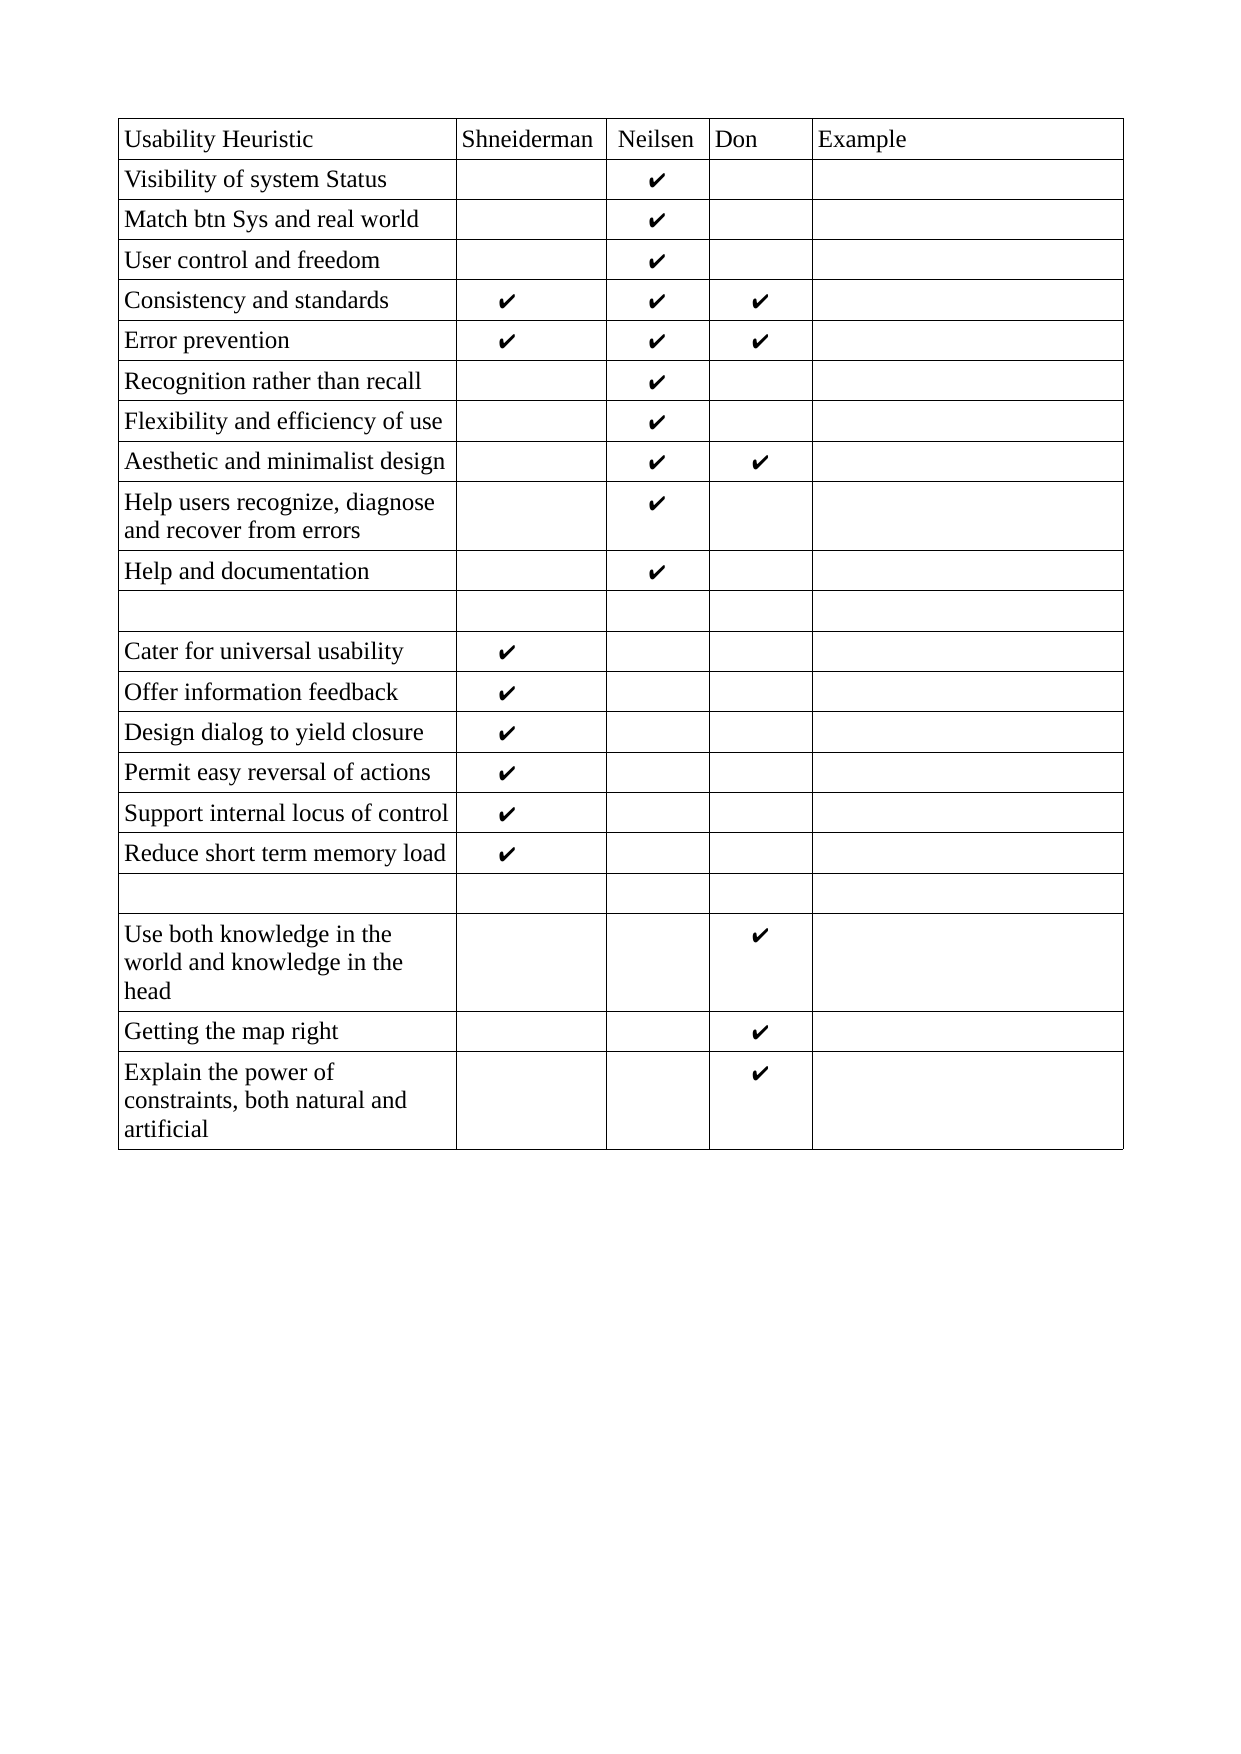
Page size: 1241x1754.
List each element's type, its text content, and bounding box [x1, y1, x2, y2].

table_cell [710, 160, 812, 199]
table_cell [710, 914, 812, 1011]
table_cell [813, 712, 1123, 752]
table_cell [607, 591, 709, 631]
table_cell [457, 200, 606, 239]
table_header Don [710, 119, 812, 158]
table_cell [813, 833, 1123, 872]
table_cell Use both knowledge in the world and knowledge in the head [119, 914, 456, 1011]
table_header Neilsen [607, 119, 709, 158]
table_cell [607, 1012, 709, 1051]
table_cell [457, 551, 606, 590]
table_cell [710, 240, 812, 279]
table_cell [607, 914, 709, 1011]
table_cell [607, 160, 709, 199]
table_cell [813, 442, 1123, 481]
table_cell [607, 793, 709, 832]
table_cell Consistency and standards [119, 280, 456, 320]
table_cell [710, 1052, 812, 1149]
table_cell [607, 442, 709, 481]
table_cell [607, 551, 709, 590]
table_cell [710, 672, 812, 711]
table_cell [607, 280, 709, 320]
table_cell Support internal locus of control [119, 793, 456, 832]
table_header Shneiderman [457, 119, 606, 158]
table_cell Permit easy reversal of actions [119, 753, 456, 792]
table_cell [457, 160, 606, 199]
table_cell [710, 442, 812, 481]
table_cell Cater for universal usability [119, 632, 456, 671]
table_cell [457, 833, 606, 872]
table_cell [710, 753, 812, 792]
table_cell [710, 361, 812, 400]
table_cell [457, 672, 606, 711]
table_cell [813, 160, 1123, 199]
table_cell User control and freedom [119, 240, 456, 279]
table_cell [813, 321, 1123, 360]
table_cell [710, 401, 812, 441]
table_cell [813, 401, 1123, 441]
table_cell [710, 874, 812, 913]
table_cell [813, 672, 1123, 711]
table_cell [607, 1052, 709, 1149]
table_cell [710, 551, 812, 590]
table_cell [457, 632, 606, 671]
table_cell [457, 280, 606, 320]
table_cell [457, 240, 606, 279]
table_cell [813, 482, 1123, 550]
table_cell [813, 551, 1123, 590]
table_cell Explain the power of constraints, both natural and artificial [119, 1052, 456, 1149]
table_cell [607, 672, 709, 711]
table_cell Error prevention [119, 321, 456, 360]
table_cell [607, 401, 709, 441]
table_cell [457, 482, 606, 550]
table_cell [457, 753, 606, 792]
table_cell [607, 321, 709, 360]
table_cell [607, 240, 709, 279]
table_header Usability Heuristic [119, 119, 456, 158]
table_cell [607, 833, 709, 872]
table_cell [457, 321, 606, 360]
table_cell [607, 200, 709, 239]
table_cell [457, 591, 606, 631]
table_cell [607, 361, 709, 400]
table_cell [457, 914, 606, 1011]
table_cell Visibility of system Status [119, 160, 456, 199]
table_cell [710, 1012, 812, 1051]
table_cell [813, 361, 1123, 400]
table_cell [710, 482, 812, 550]
table_cell [457, 1052, 606, 1149]
table_cell [813, 240, 1123, 279]
table_cell [119, 874, 456, 913]
table_cell [607, 753, 709, 792]
table_cell Aesthetic and minimalist design [119, 442, 456, 481]
table_cell Help and documentation [119, 551, 456, 590]
table_cell [813, 591, 1123, 631]
table_cell [710, 321, 812, 360]
table_cell [813, 1052, 1123, 1149]
table_cell [457, 401, 606, 441]
table_cell Help users recognize, diagnose and recover from errors [119, 482, 456, 550]
table_cell [607, 712, 709, 752]
table_cell [607, 632, 709, 671]
table_cell [457, 1012, 606, 1051]
table_cell [710, 280, 812, 320]
table_cell Flexibility and efficiency of use [119, 401, 456, 441]
table_cell [813, 200, 1123, 239]
table_cell [119, 591, 456, 631]
table_cell [710, 793, 812, 832]
table_cell Reduce short term memory load [119, 833, 456, 872]
table_cell [813, 874, 1123, 913]
table_cell [813, 1012, 1123, 1051]
table_cell [457, 442, 606, 481]
table_cell [710, 591, 812, 631]
table_cell Offer information feedback [119, 672, 456, 711]
table_cell [710, 712, 812, 752]
table_cell [710, 200, 812, 239]
table_cell [813, 632, 1123, 671]
table_cell [457, 874, 606, 913]
table_cell [813, 793, 1123, 832]
table_cell [457, 712, 606, 752]
table_cell Recognition rather than recall [119, 361, 456, 400]
table_cell [607, 874, 709, 913]
table_header Example [813, 119, 1123, 158]
table_cell [813, 753, 1123, 792]
table_cell [710, 632, 812, 671]
table_cell [813, 914, 1123, 1011]
table_cell Design dialog to yield closure [119, 712, 456, 752]
table_cell Getting the map right [119, 1012, 456, 1051]
table_cell [813, 280, 1123, 320]
table_cell [607, 482, 709, 550]
table_cell [457, 793, 606, 832]
table_cell Match btn Sys and real world [119, 200, 456, 239]
table_cell [710, 833, 812, 872]
table_cell [457, 361, 606, 400]
